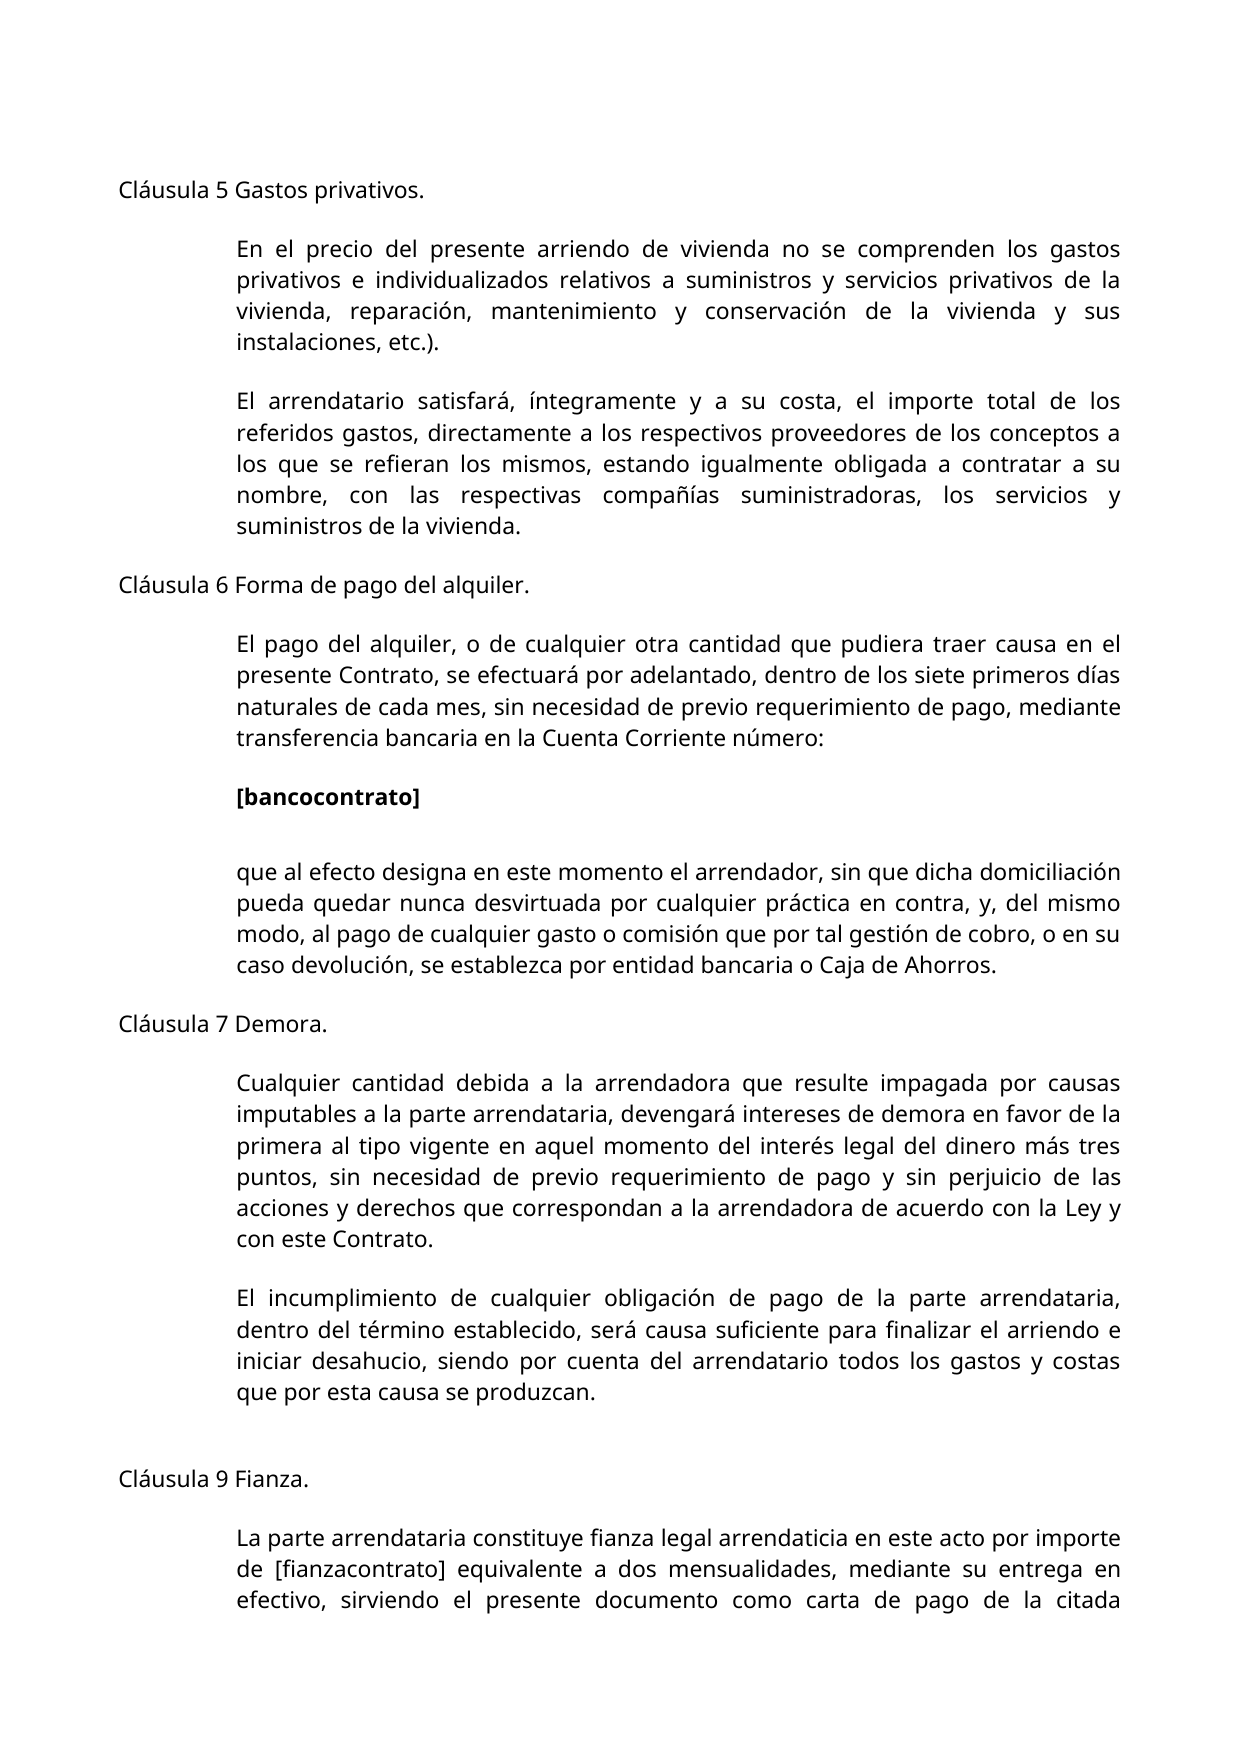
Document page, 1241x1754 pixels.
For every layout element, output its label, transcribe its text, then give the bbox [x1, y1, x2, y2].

text Cláusula 6 Forma de pago del alquiler. [118, 569, 1122, 600]
text Cláusula 9 Fianza. [118, 1463, 1122, 1494]
text En el precio del presente arriendo de vivienda no se comprenden los gastos privativos e individualizados relativos a suministros y servicios privativos de la vivienda, reparación, mantenimiento y conservación de la vivienda y sus instalaciones, etc.). [236, 232, 1122, 357]
text La parte arrendataria constituye fianza legal arrendaticia en este acto por importe de [fianzacontrato] equivalente a dos mensualidades, mediante su entrega en efectivo, sirviendo el presente documento como carta de pago de la citada [236, 1522, 1122, 1615]
text El arrendatario satisfará, íntegramente y a su costa, el importe total de los referidos gastos, directamente a los respectivos proveedores de los conceptos a los que se refieran los mismos, estando igualmente obligada a contratar a su nombre, con las respectivas compañías suministradoras, los servicios y suministros de la vivienda. [236, 385, 1122, 541]
text [bancocontrato] [236, 781, 1122, 812]
text El incumplimiento de cualquier obligación de pago de la parte arrendataria, dentro del término establecido, será causa suficiente para finalizar el arriendo e iniciar desahucio, siendo por cuenta del arrendatario todos los gastos y costas que por esta causa se produzcan. [236, 1282, 1122, 1407]
text Cláusula 5 Gastos privativos. [118, 173, 1122, 205]
text Cláusula 7 Demora. [118, 1008, 1122, 1039]
text que al efecto designa en este momento el arrendador, sin que dicha domiciliación pueda quedar nunca desvirtuada por cualquier práctica en contra, y, del mismo modo, al pago de cualquier gasto o comisión que por tal gestión de cobro, o en su caso devolución, se establezca por entidad bancaria o Caja de Ahorros. [236, 855, 1122, 980]
text El pago del alquiler, o de cualquier otra cantidad que pudiera traer causa en el presente Contrato, se efectuará por adelantado, dentro de los siete primeros días naturales de cada mes, sin necesidad de previo requerimiento de pago, mediante transferencia bancaria en la Cuenta Corriente número: [236, 628, 1122, 753]
text Cualquier cantidad debida a la arrendadora que resulte impagada por causas imputables a la parte arrendataria, devengará intereses de demora en favor de la primera al tipo vigente en aquel momento del interés legal del dinero más tres puntos, sin necesidad de previo requerimiento de pago y sin perjuicio de las acciones y derechos que correspondan a la arrendadora de acuerdo con la Ley y con este Contrato. [236, 1067, 1122, 1254]
